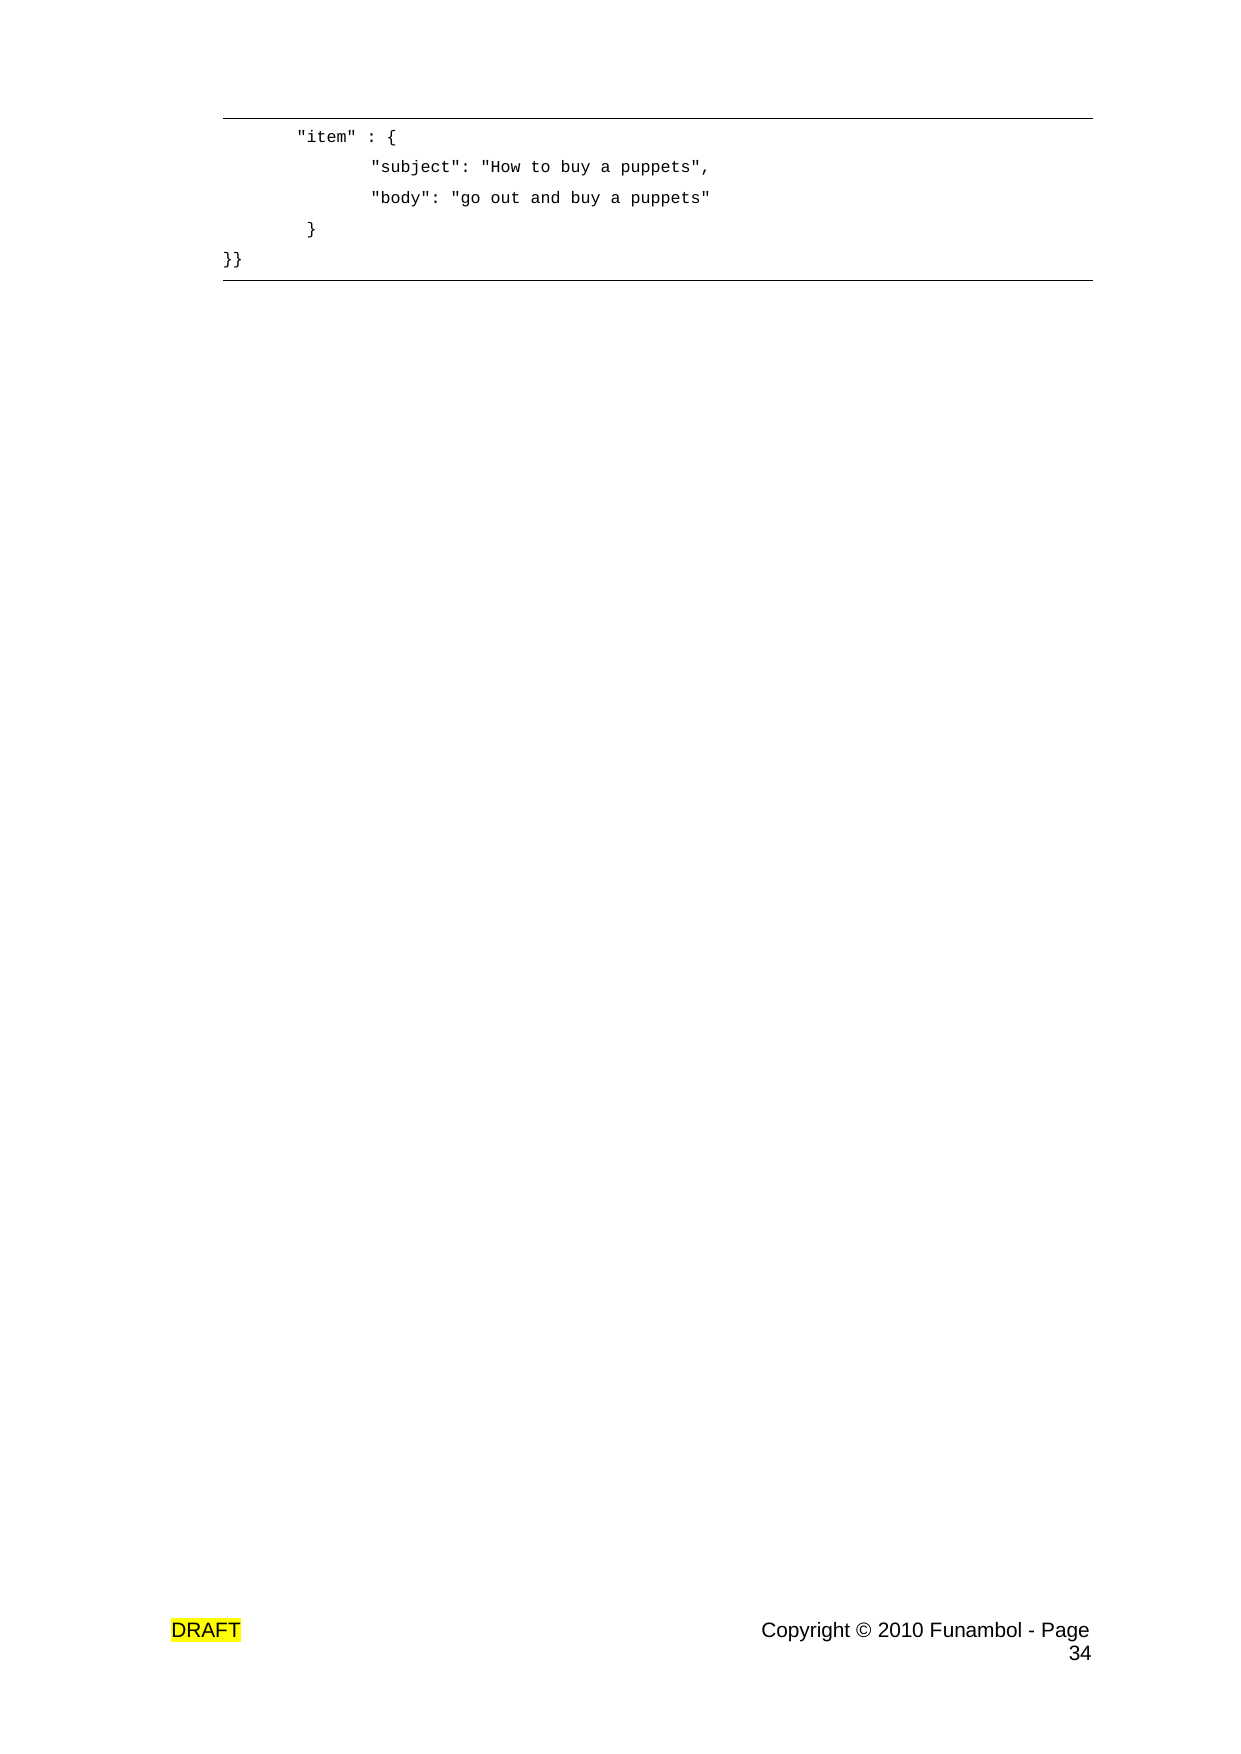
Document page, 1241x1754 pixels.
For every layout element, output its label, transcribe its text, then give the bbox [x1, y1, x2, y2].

text "item" : { [223, 119, 1093, 147]
text } [223, 210, 1093, 239]
text "body": "go out and buy a puppets" [223, 179, 1093, 208]
text "subject": "How to buy a puppets", [223, 149, 1093, 178]
text }} [223, 241, 1093, 280]
